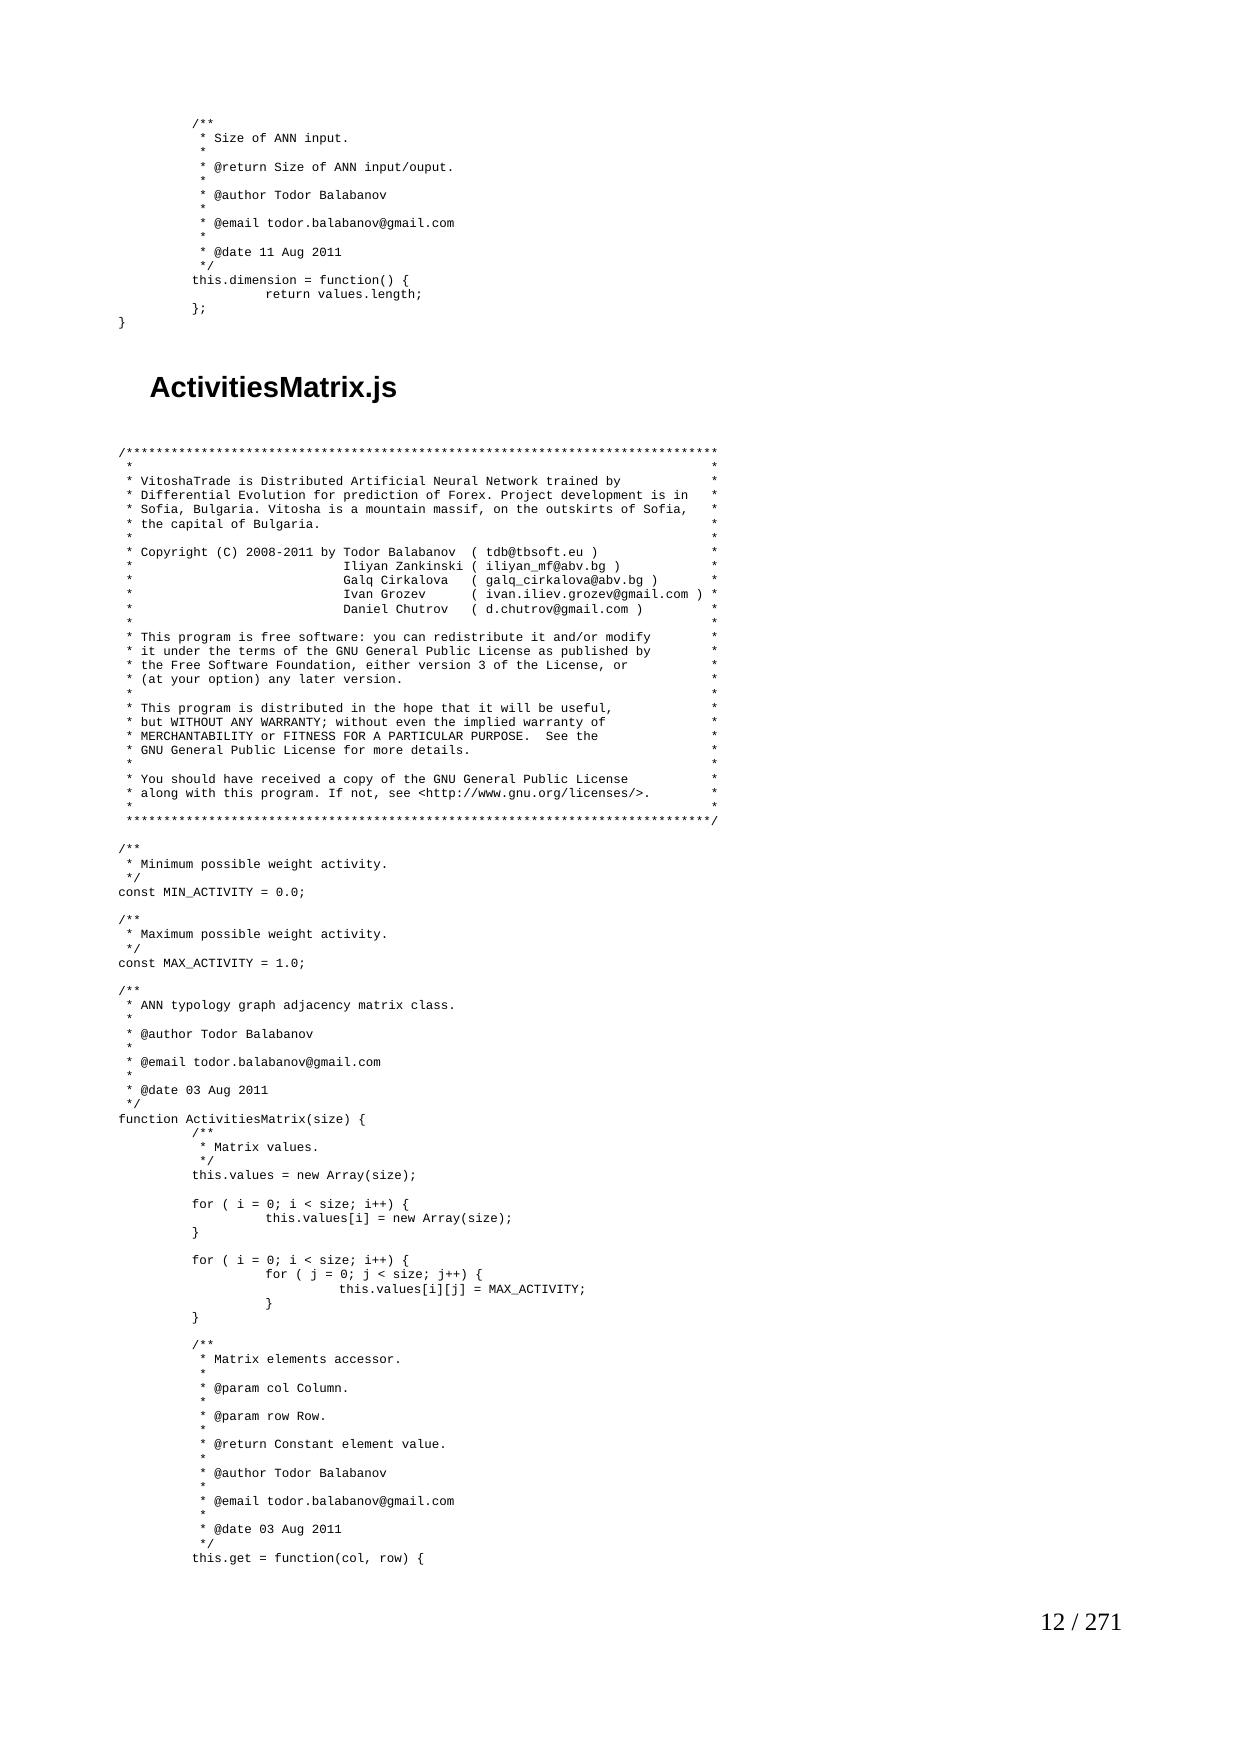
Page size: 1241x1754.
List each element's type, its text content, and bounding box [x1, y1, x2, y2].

text const MIN_ACTIVITY = 0.0; [118, 886, 1122, 900]
text this.values[i] = new Array(size); [118, 1212, 1122, 1226]
text * the Free Software Foundation, either version 3 of the License, or * [118, 659, 1122, 673]
text * Daniel Chutrov ( d.chutrov@gmail.com ) * [118, 603, 1122, 617]
text /******************************************************************************* [118, 447, 1122, 461]
text * [118, 1042, 1122, 1056]
text * @return Size of ANN input/ouput. [118, 161, 1122, 175]
text ******************************************************************************/ [118, 815, 1122, 829]
text this.values[i][j] = MAX_ACTIVITY; [118, 1283, 1122, 1297]
text * (at your option) any later version. * [118, 673, 1122, 688]
text * @author Todor Balabanov [118, 1467, 1122, 1481]
text * @return Constant element value. [118, 1438, 1122, 1453]
text * * [118, 532, 1122, 546]
text * the capital of Bulgaria. * [118, 518, 1122, 532]
text * @date 03 Aug 2011 [118, 1084, 1122, 1098]
text * This program is free software: you can redistribute it and/or modify * [118, 631, 1122, 645]
text * @param row Row. [118, 1410, 1122, 1424]
subtitle ActivitiesMatrix.js [118, 370, 1122, 403]
text * along with this program. If not, see <http://www.gnu.org/licenses/>. * [118, 787, 1122, 801]
text * [118, 1453, 1122, 1467]
text * GNU General Public License for more details. * [118, 744, 1122, 758]
text * Galq Cirkalova ( galq_cirkalova@abv.bg ) * [118, 574, 1122, 588]
text * @author Todor Balabanov [118, 189, 1122, 203]
text * Differential Evolution for prediction of Forex. Project development is in * [118, 489, 1122, 503]
text * [118, 203, 1122, 217]
text * MERCHANTABILITY or FITNESS FOR A PARTICULAR PURPOSE. See the * [118, 730, 1122, 744]
text */ [118, 1538, 1122, 1552]
text * Iliyan Zankinski ( iliyan_mf@abv.bg ) * [118, 560, 1122, 574]
text * [118, 146, 1122, 161]
text } [118, 316, 1122, 331]
text * [118, 1396, 1122, 1410]
text * Sofia, Bulgaria. Vitosha is a mountain massif, on the outskirts of Sofia, * [118, 503, 1122, 518]
text * Matrix values. [118, 1141, 1122, 1155]
text * [118, 1368, 1122, 1382]
text * [118, 1509, 1122, 1523]
text /** [118, 1339, 1122, 1353]
text /** [118, 1127, 1122, 1141]
text for ( i = 0; i < size; i++) { [118, 1198, 1122, 1212]
text * Matrix elements accessor. [118, 1353, 1122, 1368]
text * * [118, 801, 1122, 815]
text * Minimum possible weight activity. [118, 858, 1122, 872]
text * [118, 1481, 1122, 1495]
text * @date 03 Aug 2011 [118, 1523, 1122, 1538]
text * [118, 1013, 1122, 1028]
text * [118, 1070, 1122, 1084]
text * [118, 231, 1122, 246]
text * Size of ANN input. [118, 132, 1122, 146]
text * Ivan Grozev ( ivan.iliev.grozev@gmail.com ) * [118, 588, 1122, 603]
text * but WITHOUT ANY WARRANTY; without even the implied warranty of * [118, 716, 1122, 730]
text */ [118, 872, 1122, 886]
text * @email todor.balabanov@gmail.com [118, 1495, 1122, 1509]
text * ANN typology graph adjacency matrix class. [118, 999, 1122, 1013]
text this.dimension = function() { [118, 274, 1122, 288]
text * @author Todor Balabanov [118, 1028, 1122, 1042]
text * @email todor.balabanov@gmail.com [118, 217, 1122, 231]
text * Copyright (C) 2008-2011 by Todor Balabanov ( tdb@tbsoft.eu ) * [118, 546, 1122, 560]
text function ActivitiesMatrix(size) { [118, 1113, 1122, 1127]
text * it under the terms of the GNU General Public License as published by * [118, 645, 1122, 659]
text return values.length; [118, 288, 1122, 302]
text /** [118, 985, 1122, 999]
text /** [118, 843, 1122, 858]
text const MAX_ACTIVITY = 1.0; [118, 957, 1122, 971]
text * @param col Column. [118, 1382, 1122, 1396]
text * * [118, 617, 1122, 631]
text * Maximum possible weight activity. [118, 928, 1122, 943]
text */ [118, 260, 1122, 274]
text * This program is distributed in the hope that it will be useful, * [118, 702, 1122, 716]
text this.get = function(col, row) { [118, 1552, 1122, 1566]
text * @email todor.balabanov@gmail.com [118, 1056, 1122, 1070]
text this.values = new Array(size); [118, 1169, 1122, 1183]
text * * [118, 461, 1122, 475]
text * You should have received a copy of the GNU General Public License * [118, 773, 1122, 787]
text * VitoshaTrade is Distributed Artificial Neural Network trained by * [118, 475, 1122, 489]
text } [118, 1226, 1122, 1240]
text }; [118, 302, 1122, 316]
text * * [118, 688, 1122, 702]
text /** [118, 914, 1122, 928]
text } [118, 1297, 1122, 1311]
text /** [118, 118, 1122, 132]
text for ( i = 0; i < size; i++) { [118, 1254, 1122, 1268]
text * [118, 175, 1122, 189]
text * @date 11 Aug 2011 [118, 246, 1122, 260]
text * [118, 1424, 1122, 1438]
text * * [118, 758, 1122, 773]
text } [118, 1311, 1122, 1325]
text */ [118, 1155, 1122, 1169]
text */ [118, 943, 1122, 957]
text for ( j = 0; j < size; j++) { [118, 1268, 1122, 1283]
text */ [118, 1098, 1122, 1113]
